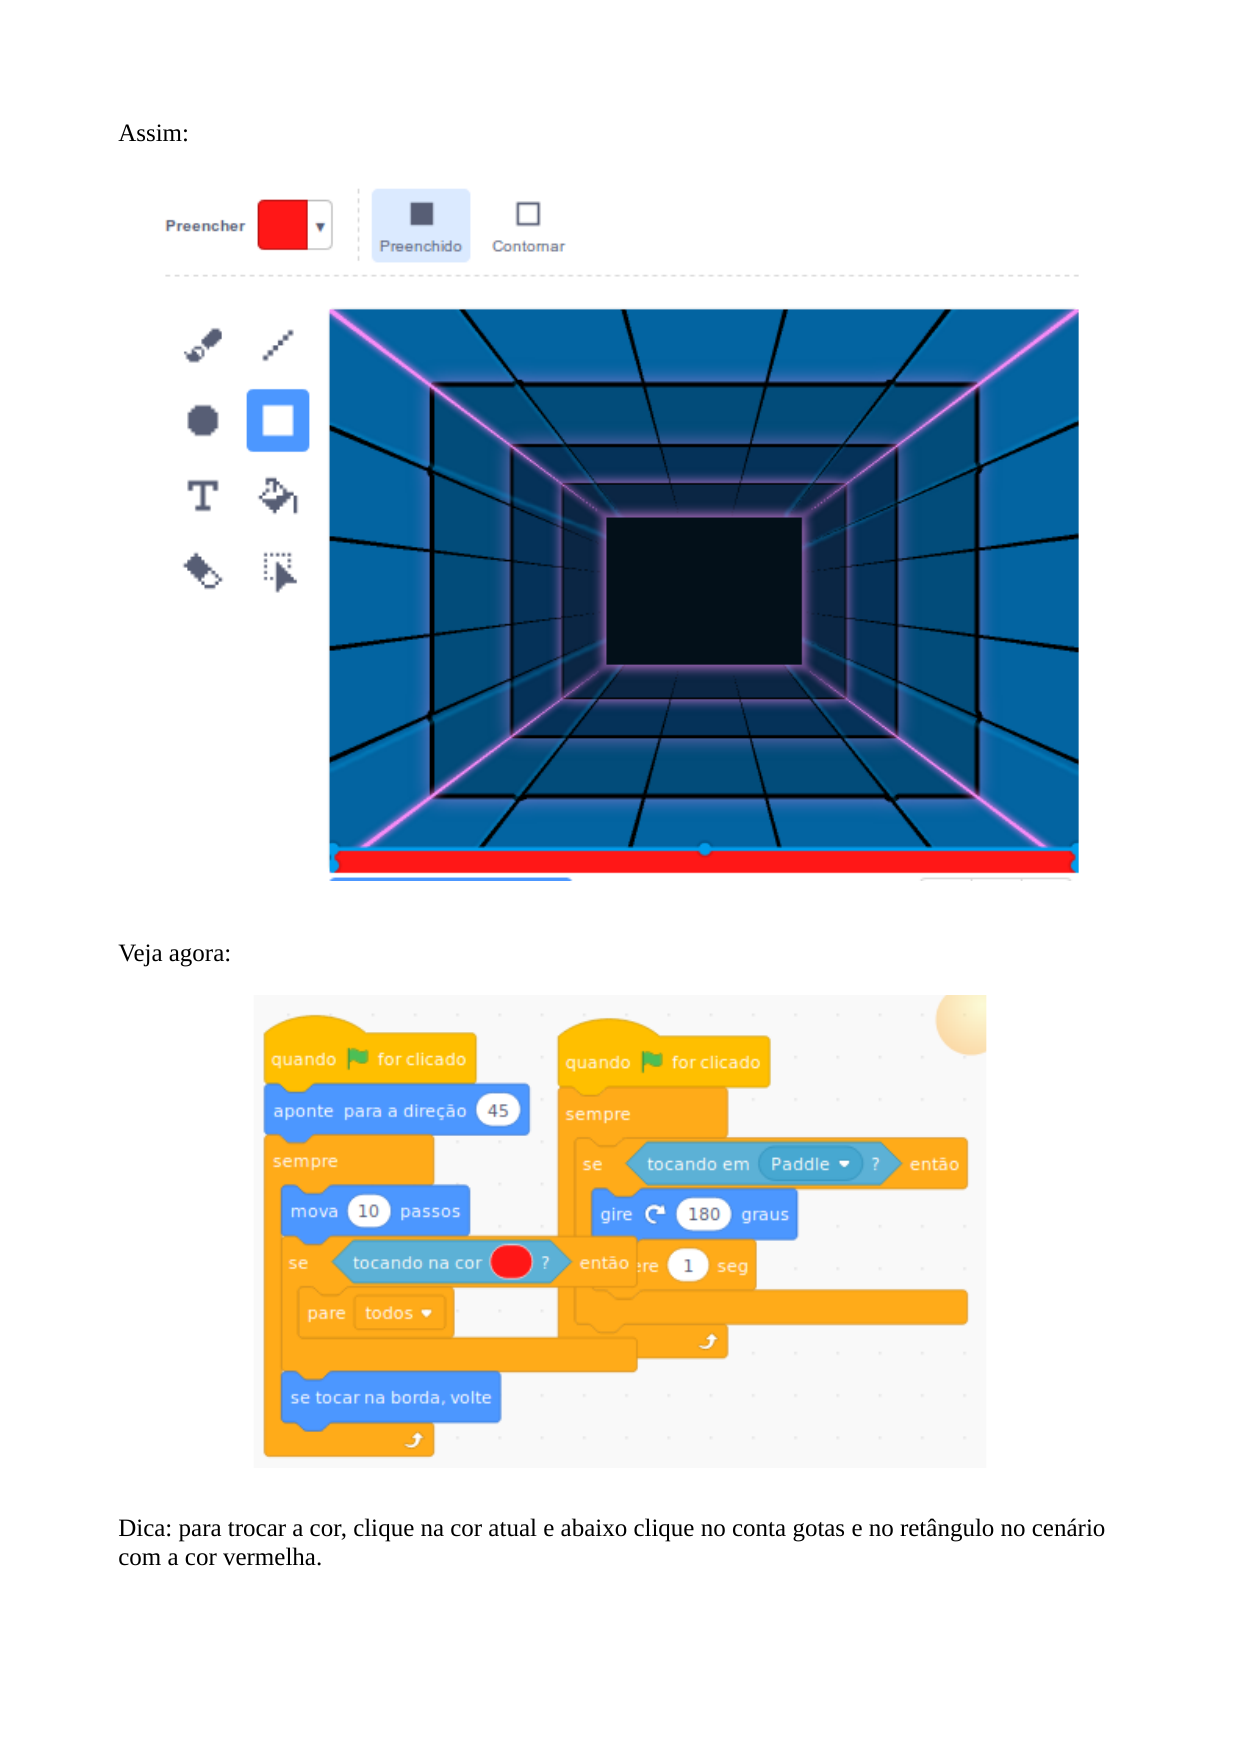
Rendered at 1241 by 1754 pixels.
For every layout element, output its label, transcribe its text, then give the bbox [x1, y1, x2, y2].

picture [161, 175, 1079, 881]
text Assim: [118, 118, 1122, 147]
text Veja agora: [118, 938, 1122, 967]
picture [253, 995, 987, 1468]
text Dica: para trocar a cor, clique na cor atual e abaixo clique no conta gotas e no retângulo no cenário com a cor vermelha. [118, 1513, 1122, 1570]
